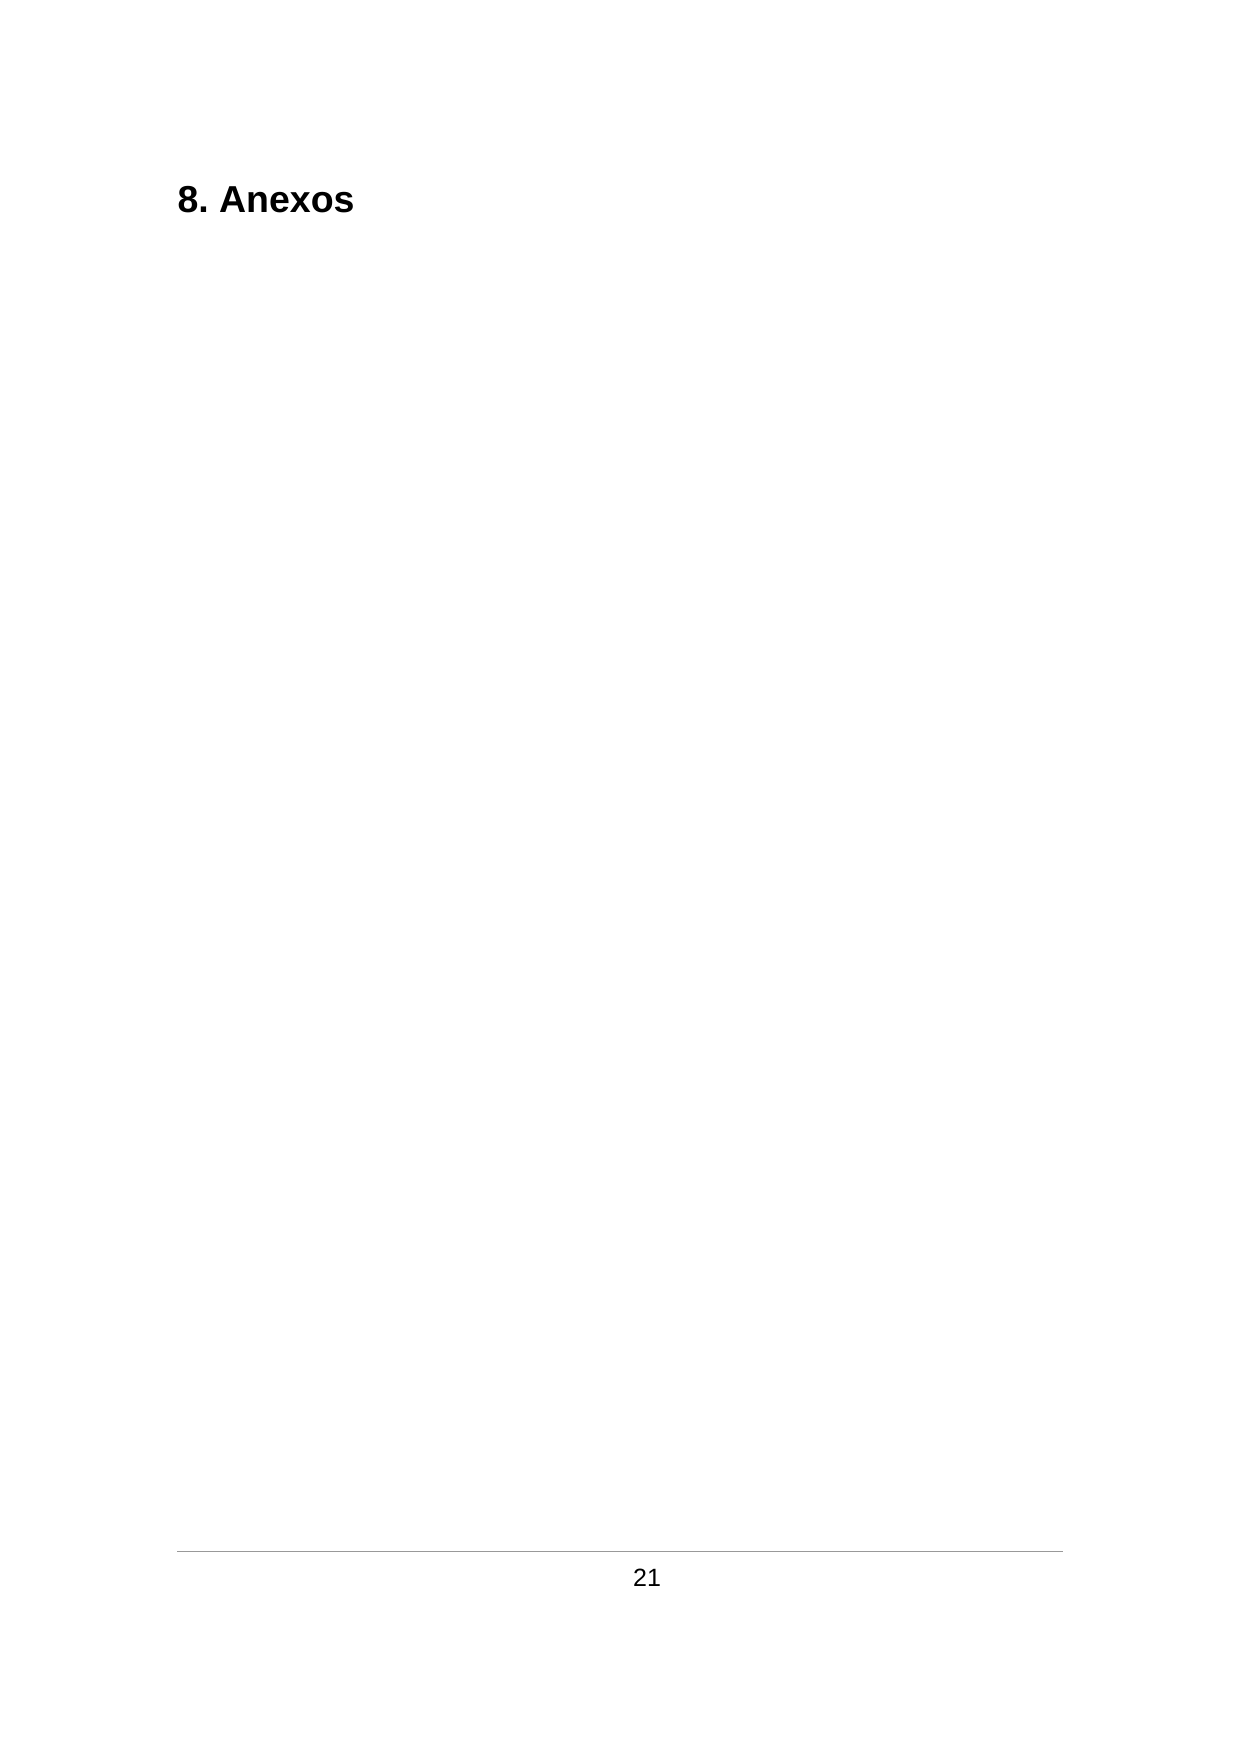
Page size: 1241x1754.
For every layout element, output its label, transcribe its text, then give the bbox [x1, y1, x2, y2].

subtitle Anexos [177, 177, 1063, 220]
